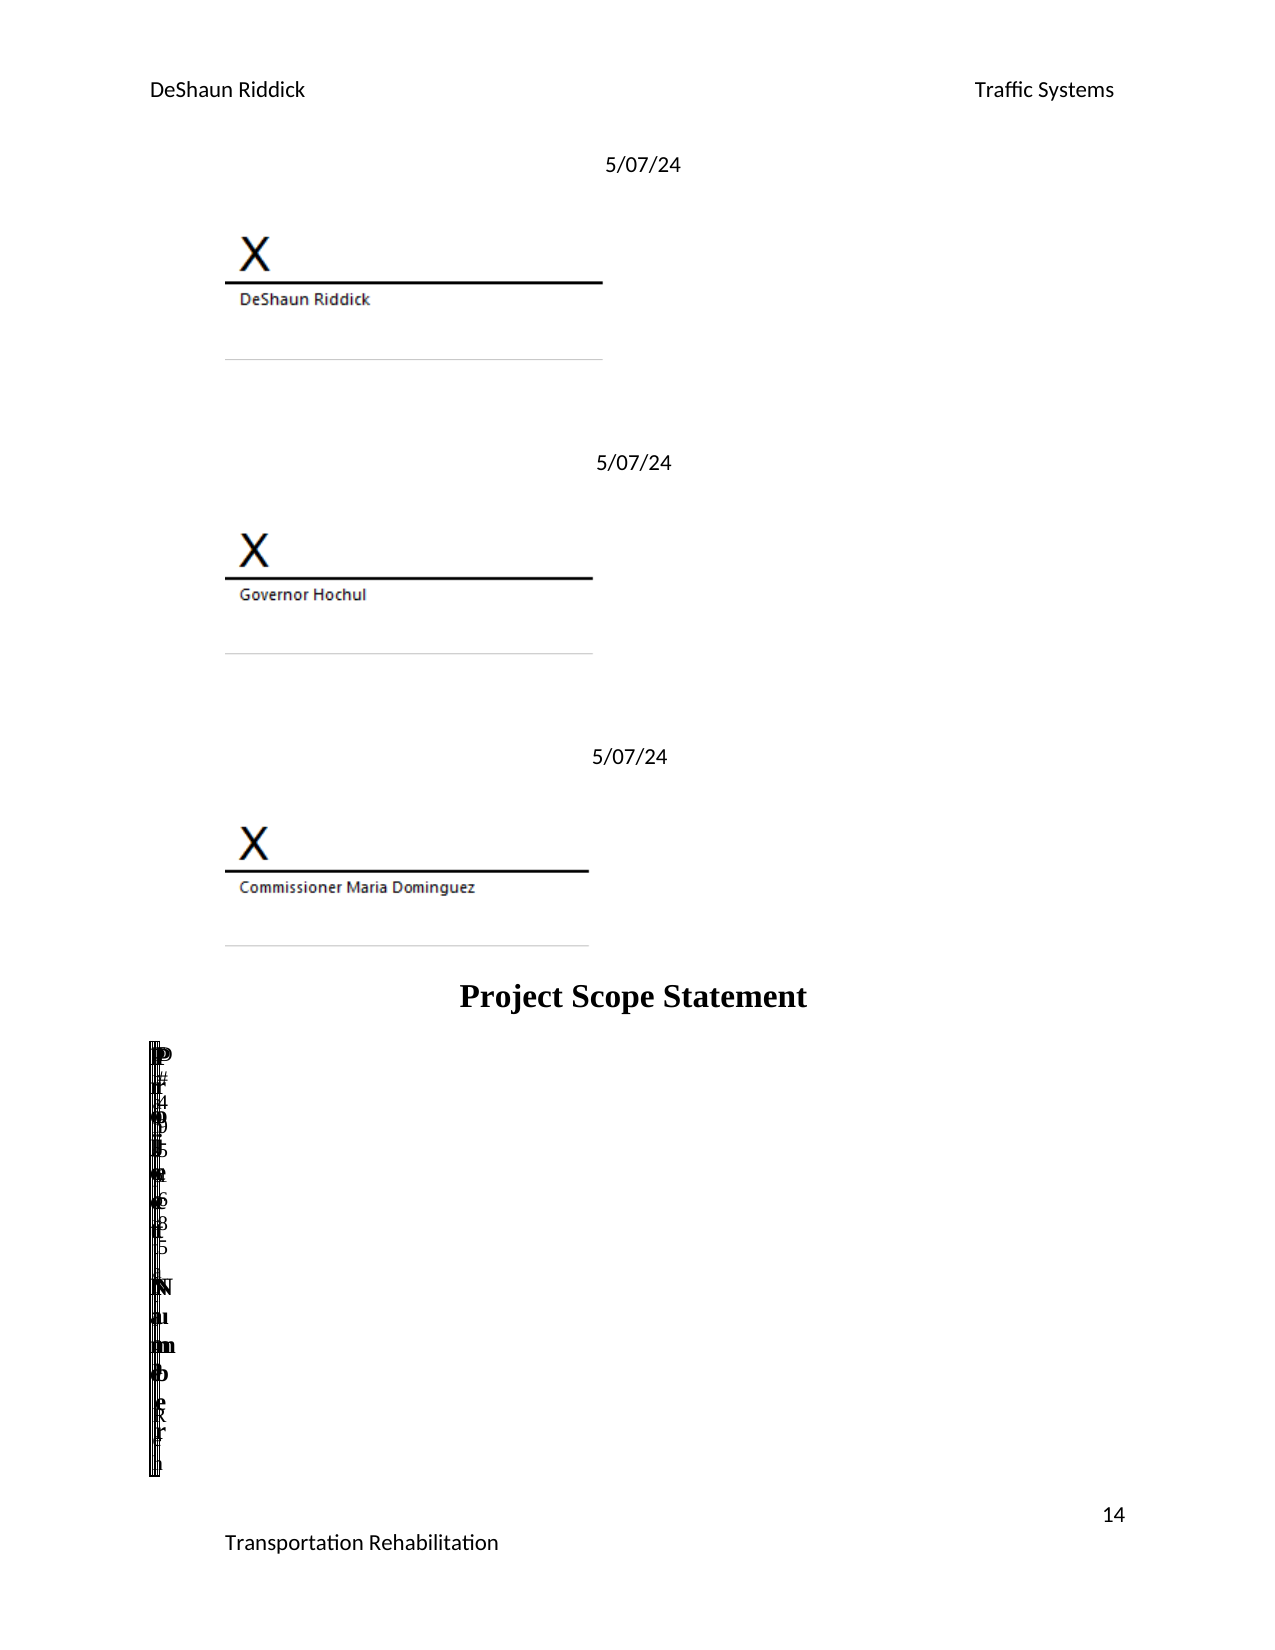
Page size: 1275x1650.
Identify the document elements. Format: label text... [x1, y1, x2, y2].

text Project Scope Statement [150, 977, 1125, 1015]
text 5/07/24 [150, 448, 1125, 657]
text 5/07/24 [150, 742, 1125, 949]
text 5/07/24 [150, 150, 1125, 363]
